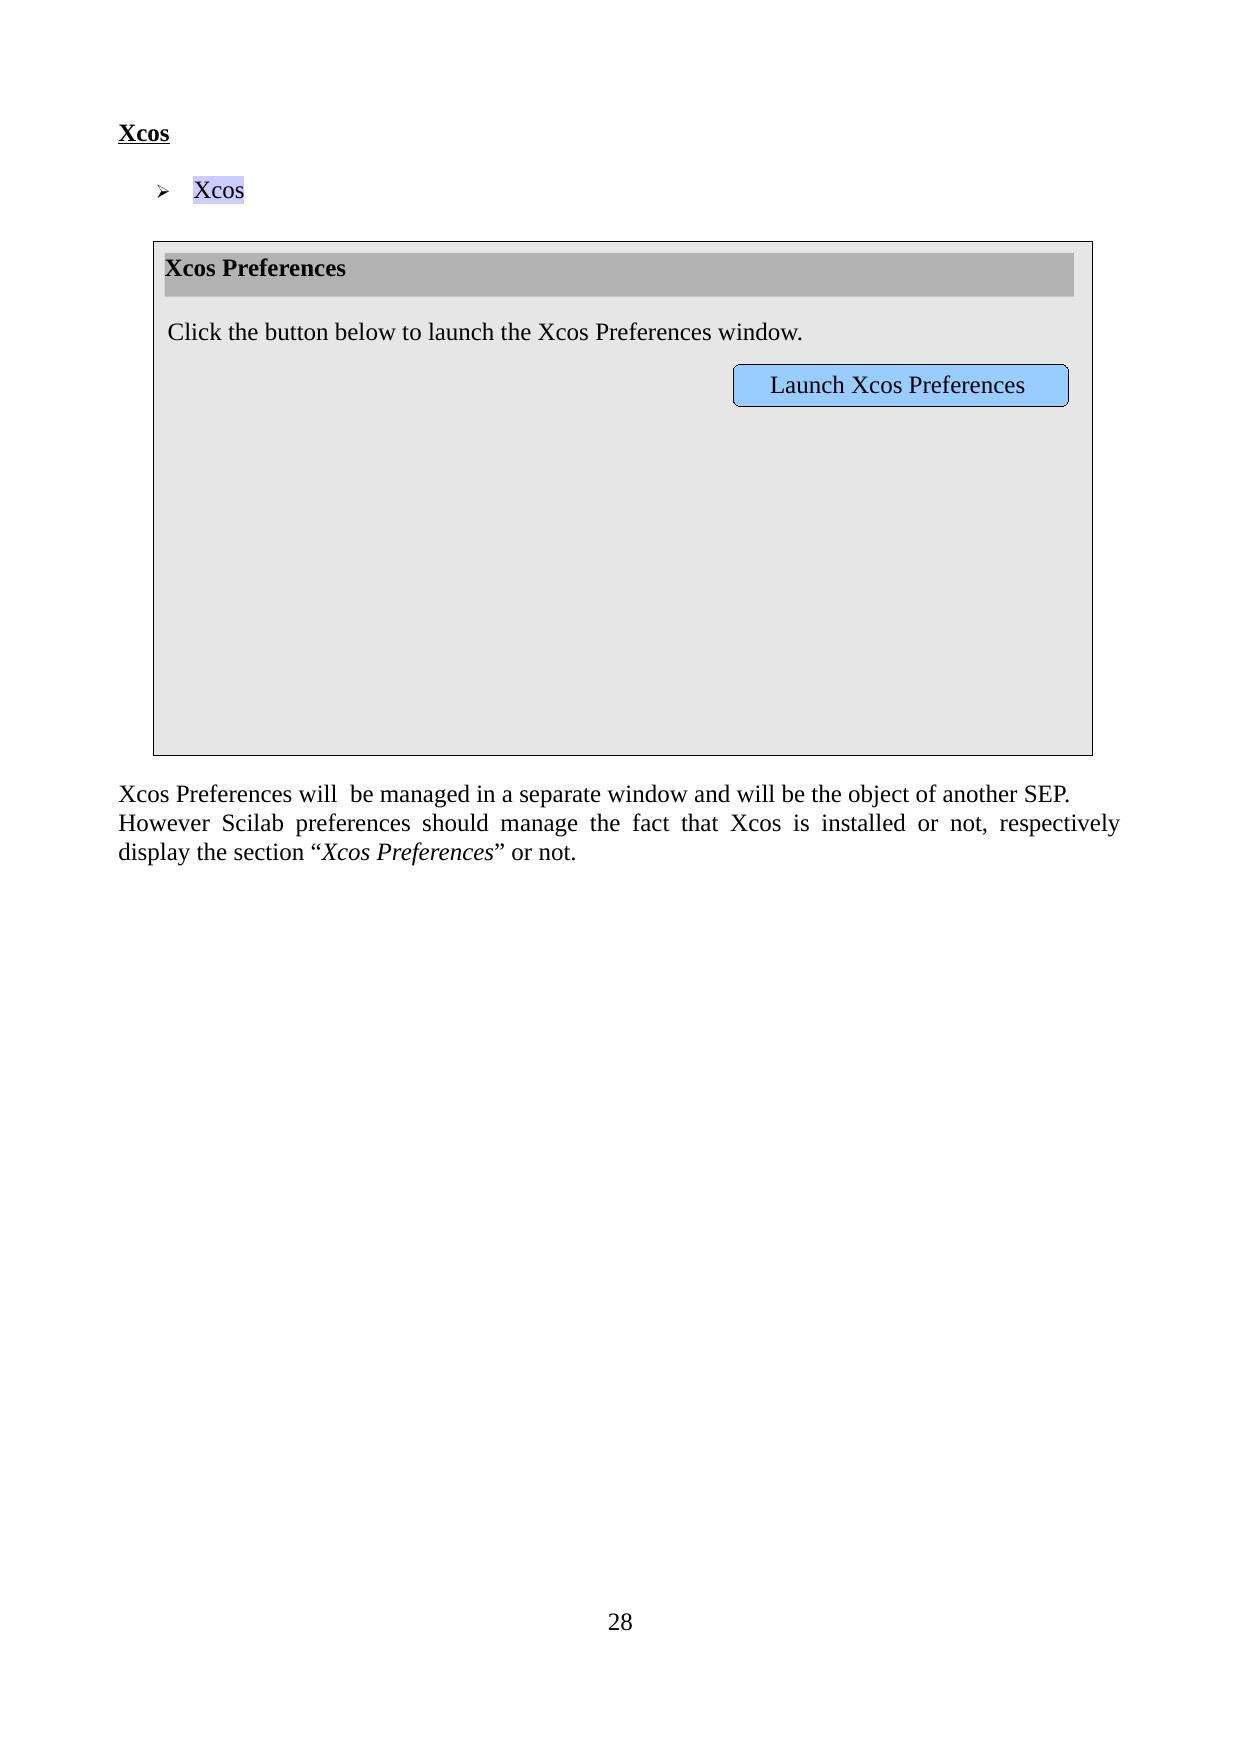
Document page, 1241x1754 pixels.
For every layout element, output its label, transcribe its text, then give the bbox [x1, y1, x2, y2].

text Xcos [118, 118, 1122, 147]
text However Scilab preferences should manage the fact that Xcos is installed or not, respectively display the section “Xcos Preferences” or not. [118, 808, 1122, 866]
list Xcos [156, 176, 1122, 204]
text Xcos Preferences will be managed in a separate window and will be the object of another SEP. [118, 779, 1122, 808]
